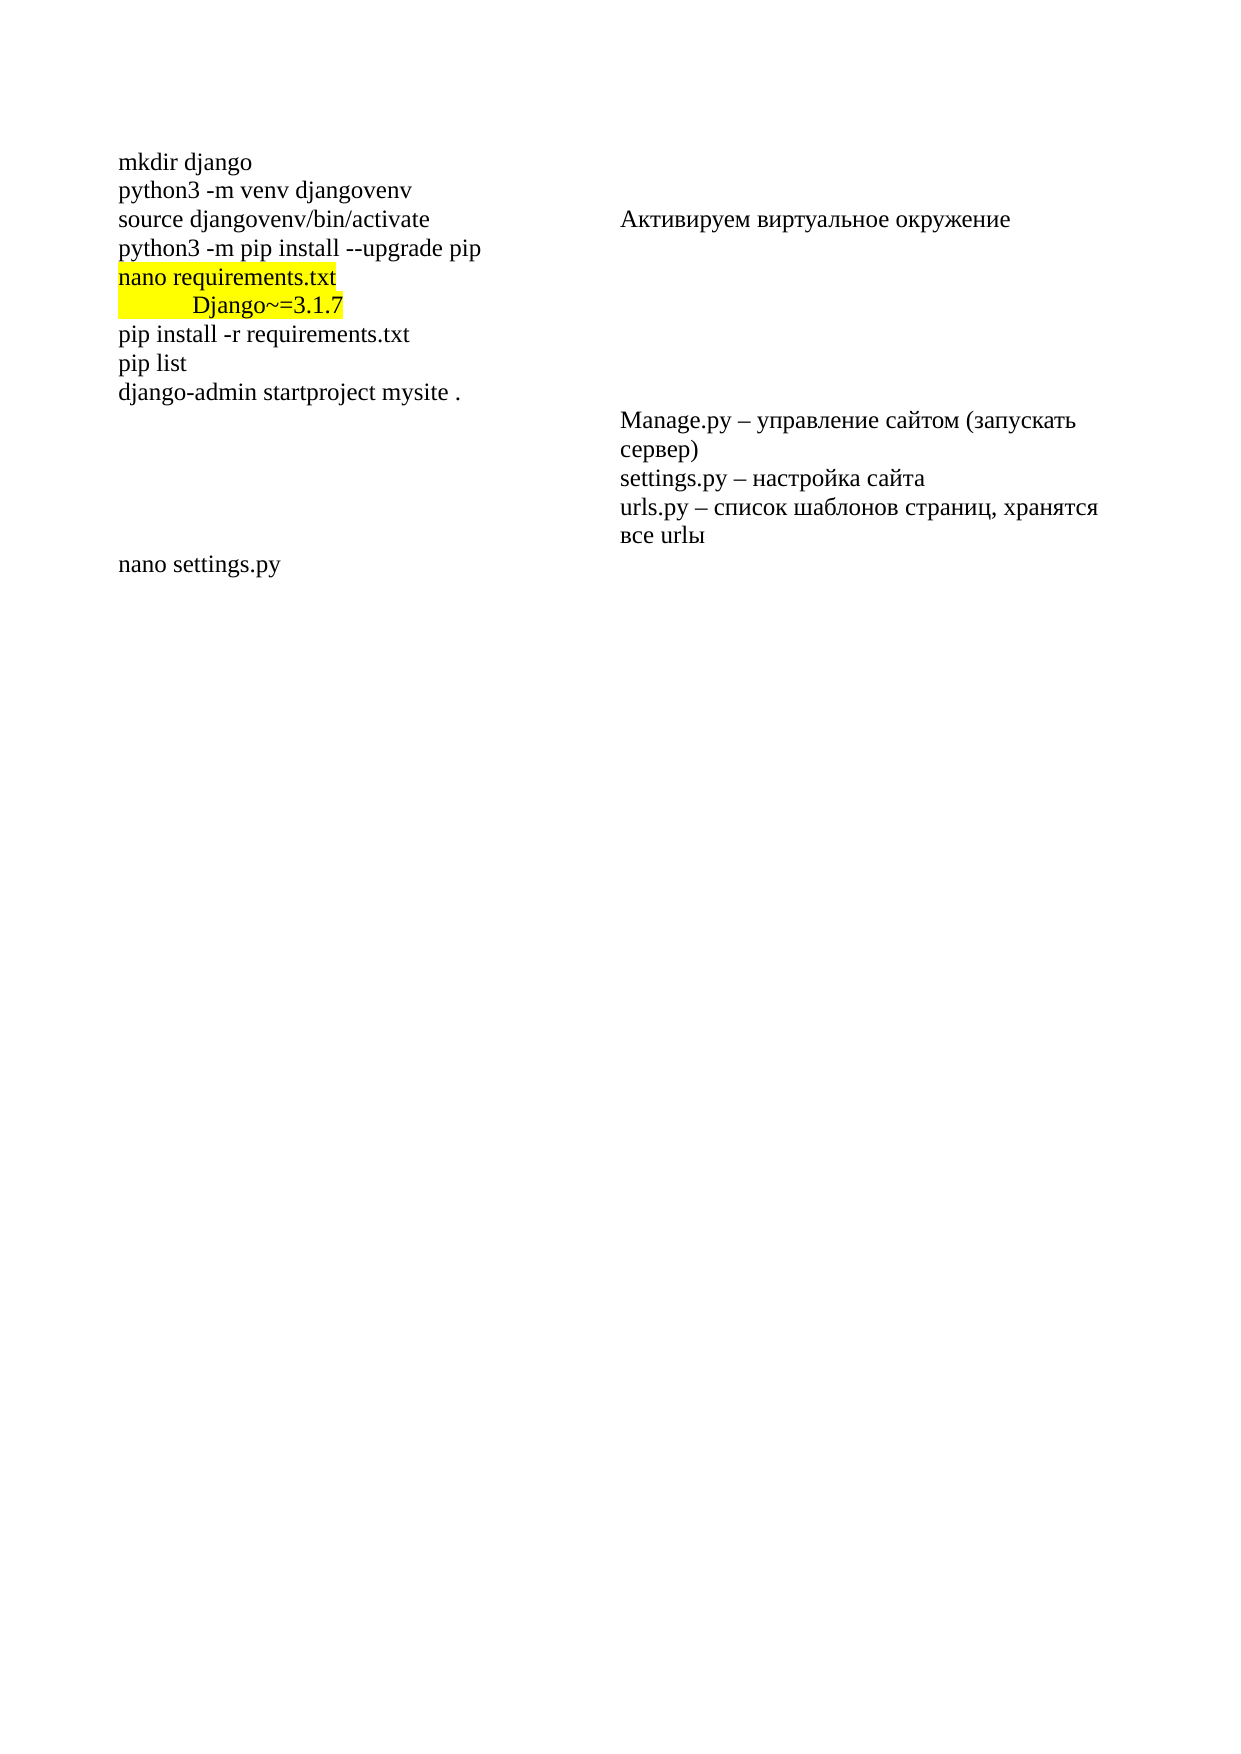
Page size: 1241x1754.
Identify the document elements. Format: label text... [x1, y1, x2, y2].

table_cell [620, 693, 1122, 722]
table_cell pip install -r requirements.txt [118, 319, 620, 348]
table_cell [620, 348, 1122, 377]
table_cell [620, 607, 1122, 636]
table_cell [118, 693, 620, 722]
table_cell [620, 664, 1122, 693]
table_cell python3 -m pip install --upgrade pip [118, 233, 620, 262]
table_cell [620, 233, 1122, 262]
table_header [620, 147, 1122, 176]
table_cell [620, 176, 1122, 204]
table_cell [118, 406, 620, 549]
table_cell [620, 319, 1122, 348]
table_cell python3 -m venv djangovenv [118, 176, 620, 204]
table_cell nano requirements.txt Django~=3.1.7 [118, 262, 620, 319]
table_cell [620, 722, 1122, 751]
table_cell nano settings.py [118, 549, 620, 578]
table_cell [118, 607, 620, 636]
table_header Активируем виртуальное окружение [620, 204, 1122, 233]
table_cell [118, 578, 620, 607]
table_cell [620, 751, 1122, 779]
table_header mkdir django [118, 147, 620, 176]
table_header source djangovenv/bin/activate [118, 204, 620, 233]
table_cell django-admin startproject mysite . [118, 377, 620, 406]
table_cell [620, 262, 1122, 319]
table_cell [118, 664, 620, 693]
table_cell Manage.py – управление сайтом (запускать сервер) settings.py – настройка сайта urls.py – список шаблонов страниц, хранятся все urlы [620, 406, 1122, 549]
table_cell [118, 636, 620, 664]
table_cell [620, 549, 1122, 578]
table_cell [620, 578, 1122, 607]
table_cell [118, 751, 620, 779]
table_cell [620, 377, 1122, 406]
table_cell [118, 722, 620, 751]
table_cell [620, 636, 1122, 664]
table_cell pip list [118, 348, 620, 377]
